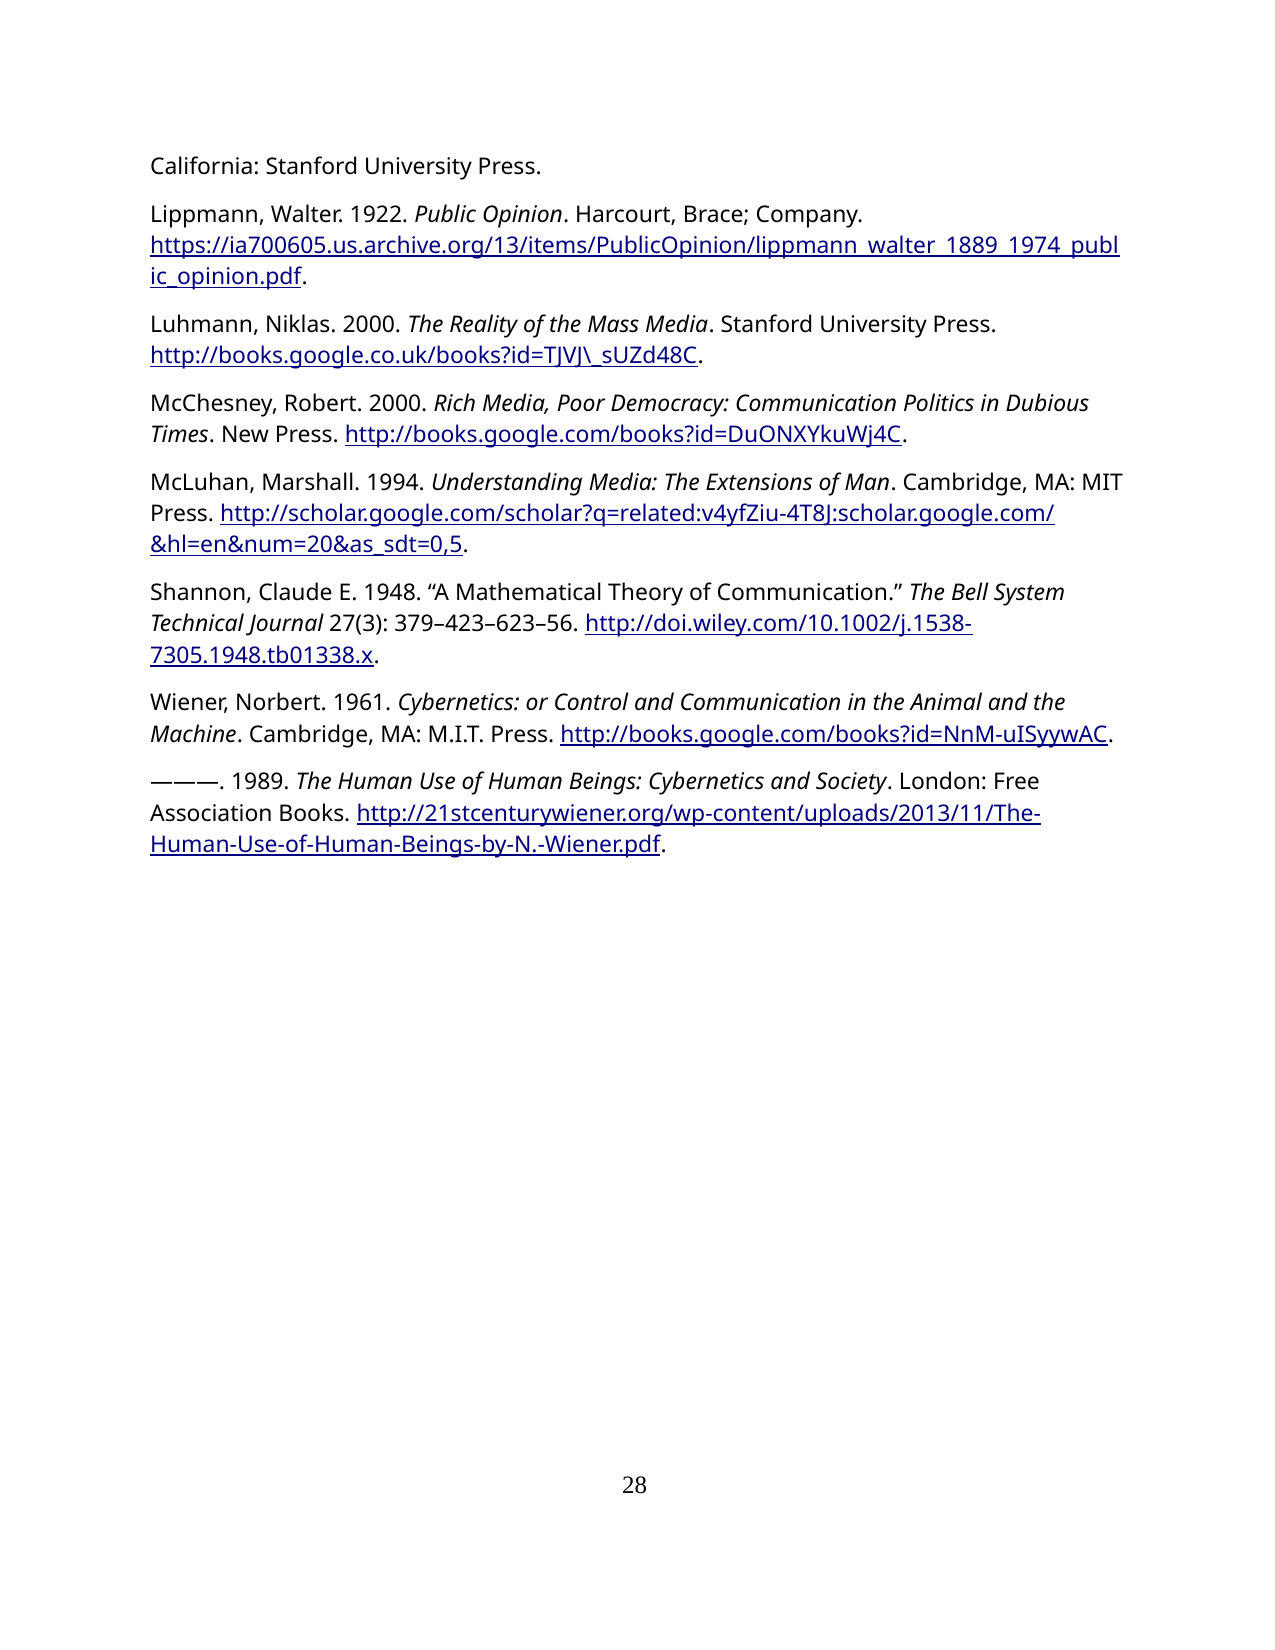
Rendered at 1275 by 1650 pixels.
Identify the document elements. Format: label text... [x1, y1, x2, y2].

text ———. 1989. The Human Use of Human Beings: Cybernetics and Society. London: Free Association Books. http://21stcenturywiener.org/wp-content/uploads/2013/11/The-Human-Use-of-Human-Beings-by-N.-Wiener.pdf. [150, 765, 1125, 859]
text California: Stanford University Press. [150, 150, 1125, 181]
text Shannon, Claude E. 1948. “A Mathematical Theory of Communication.” The Bell System Technical Journal 27(3): 379–423–623–56. http://doi.wiley.com/10.1002/j.1538-7305.1948.tb01338.x. [150, 576, 1125, 670]
text Lippmann, Walter. 1922. Public Opinion. Harcourt, Brace; Company. https://ia700605.us.archive.org/13/items/PublicOpinion/lippmann_walter_1889_1974_public_opinion.pdf. [150, 198, 1125, 291]
text McLuhan, Marshall. 1994. Understanding Media: The Extensions of Man. Cambridge, MA: MIT Press. http://scholar.google.com/scholar?q=related:v4yfZiu-4T8J:scholar.google.com/&hl=en&num=20&as_sdt=0,5. [150, 466, 1125, 559]
text Wiener, Norbert. 1961. Cybernetics: or Control and Communication in the Animal and the Machine. Cambridge, MA: M.I.T. Press. http://books.google.com/books?id=NnM-uISyywAC. [150, 686, 1125, 749]
text Luhmann, Niklas. 2000. The Reality of the Mass Media. Stanford University Press. http://books.google.co.uk/books?id=TJVJ\_sUZd48C. [150, 308, 1125, 370]
text McChesney, Robert. 2000. Rich Media, Poor Democracy: Communication Politics in Dubious Times. New Press. http://books.google.com/books?id=DuONXYkuWj4C. [150, 387, 1125, 449]
